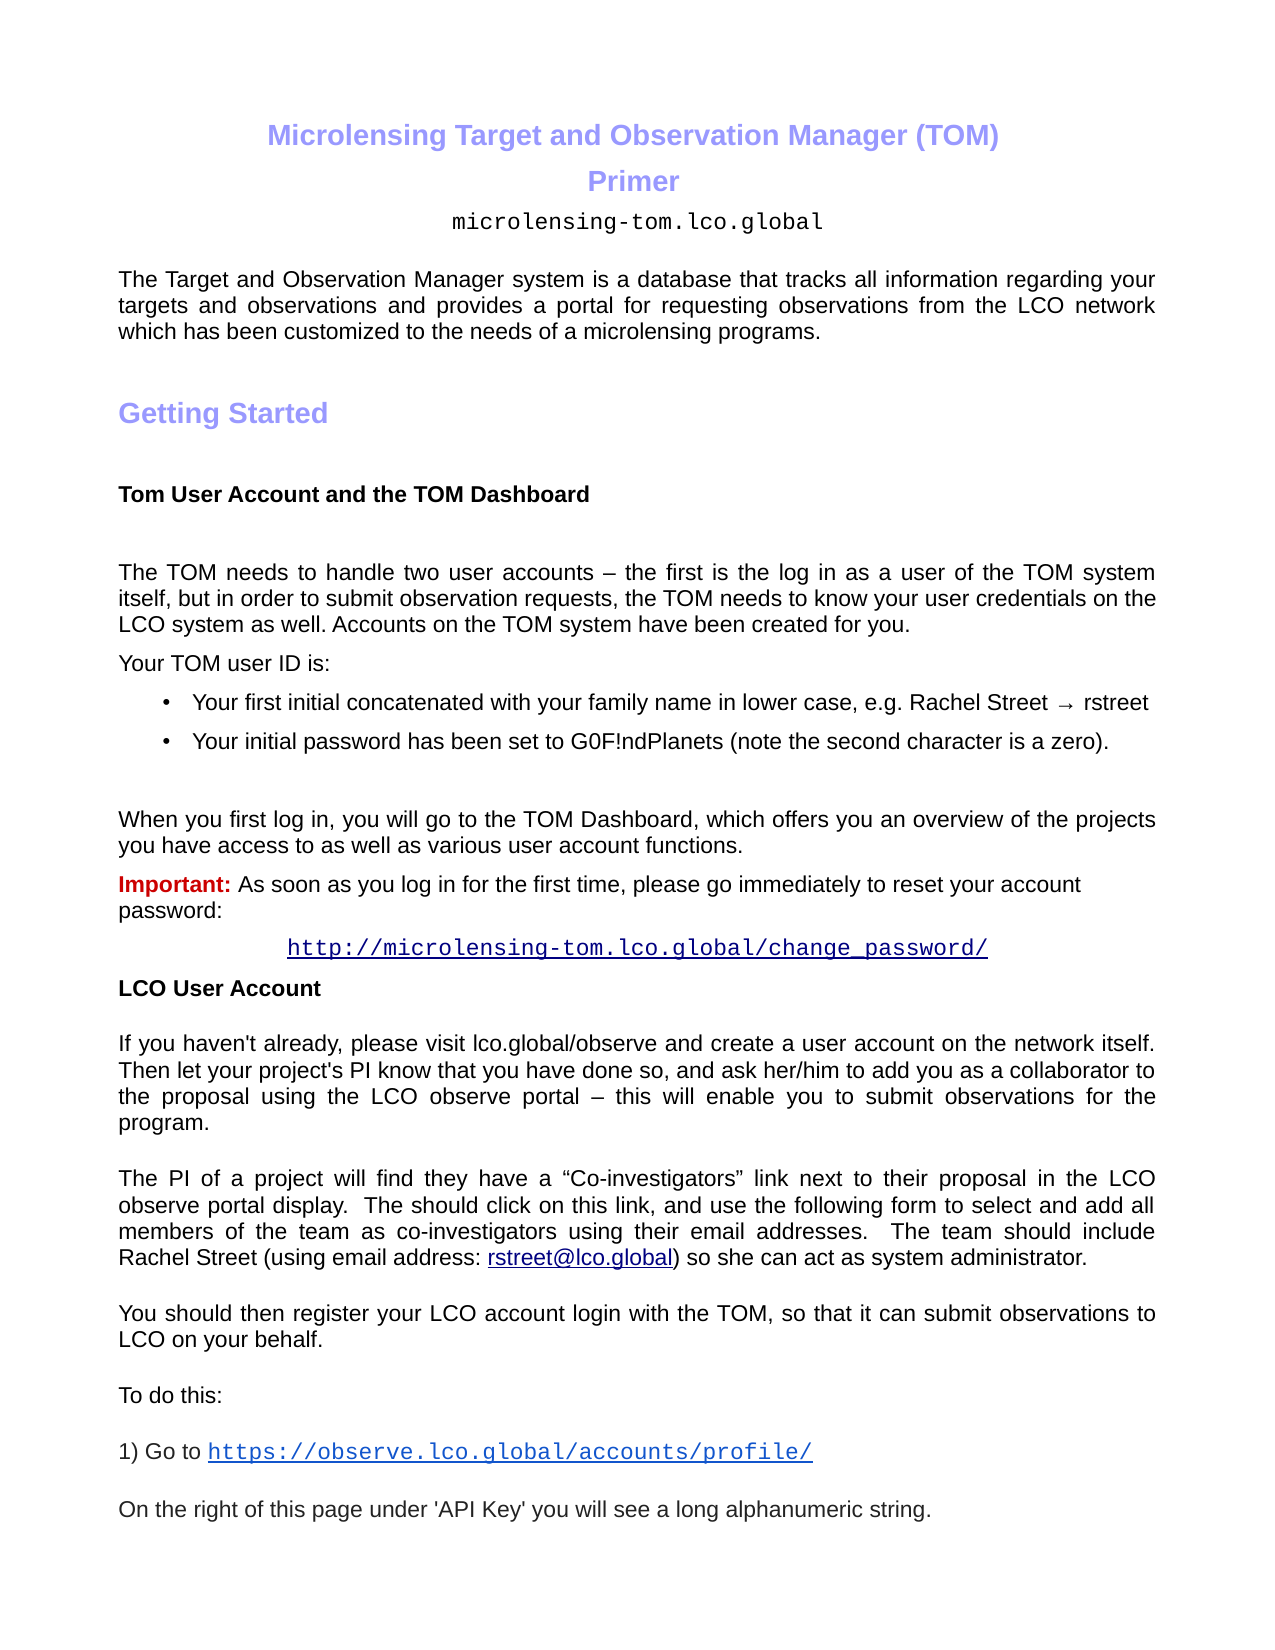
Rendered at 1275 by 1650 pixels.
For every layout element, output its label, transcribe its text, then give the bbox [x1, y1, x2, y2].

list Your initial password has been set to G0F!ndPlanets (note the second character is a zero). [162, 728, 1157, 754]
text When you first log in, you will go to the TOM Dashboard, which offers you an overview of the projects you have access to as well as various user account functions. [118, 806, 1157, 858]
text The TOM needs to handle two user accounts – the first is the log in as a user of the TOM system itself, but in order to submit observation requests, the TOM needs to know your user credentials on the LCO system as well. Accounts on the TOM system have been created for you. [118, 559, 1157, 638]
text If you haven't already, please visit lco.global/observe and create a user account on the network itself. Then let your project's PI know that you have done so, and ask her/him to add you as a collaborator to the proposal using the LCO observe portal – this will enable you to submit observations for the program. [118, 1030, 1157, 1136]
text Your TOM user ID is: [118, 650, 1157, 677]
text Important: As soon as you log in for the first time, please go immediately to reset your account password: [118, 871, 1157, 923]
text The PI of a project will find they have a “Co-investigators” link next to their proposal in the LCO observe portal display. The should click on this link, and use the following form to select and add all members of the team as co-investigators using their email addresses. The team should include Rachel Street (using email address: rstreet@lco.global) so she can act as system administrator. [118, 1165, 1157, 1271]
text Primer [118, 164, 1157, 198]
text http://microlensing-tom.lco.global/change_password/ [118, 936, 1157, 962]
text To do this: [118, 1382, 1157, 1409]
text Microlensing Target and Observation Manager (TOM) [118, 118, 1157, 152]
text LCO User Account [118, 974, 1157, 1001]
list Your first initial concatenated with your family name in lower case, e.g. Rachel Street → rstreet [162, 689, 1157, 715]
text 1) Go to https://observe.lco.global/accounts/profile/ [118, 1438, 1157, 1466]
text Getting Started [118, 396, 1157, 429]
text On the right of this page under 'API Key' you will see a long alphanumeric string. [118, 1496, 1157, 1522]
text The Target and Observation Manager system is a database that tracks all information regarding your targets and observations and provides a portal for requesting observations from the LCO network which has been customized to the needs of a microlensing programs. [118, 266, 1157, 345]
text microlensing-tom.lco.global [118, 210, 1157, 236]
text Tom User Account and the TOM Dashboard [118, 481, 1157, 507]
text You should then register your LCO account login with the TOM, so that it can submit observations to LCO on your behalf. [118, 1300, 1157, 1353]
